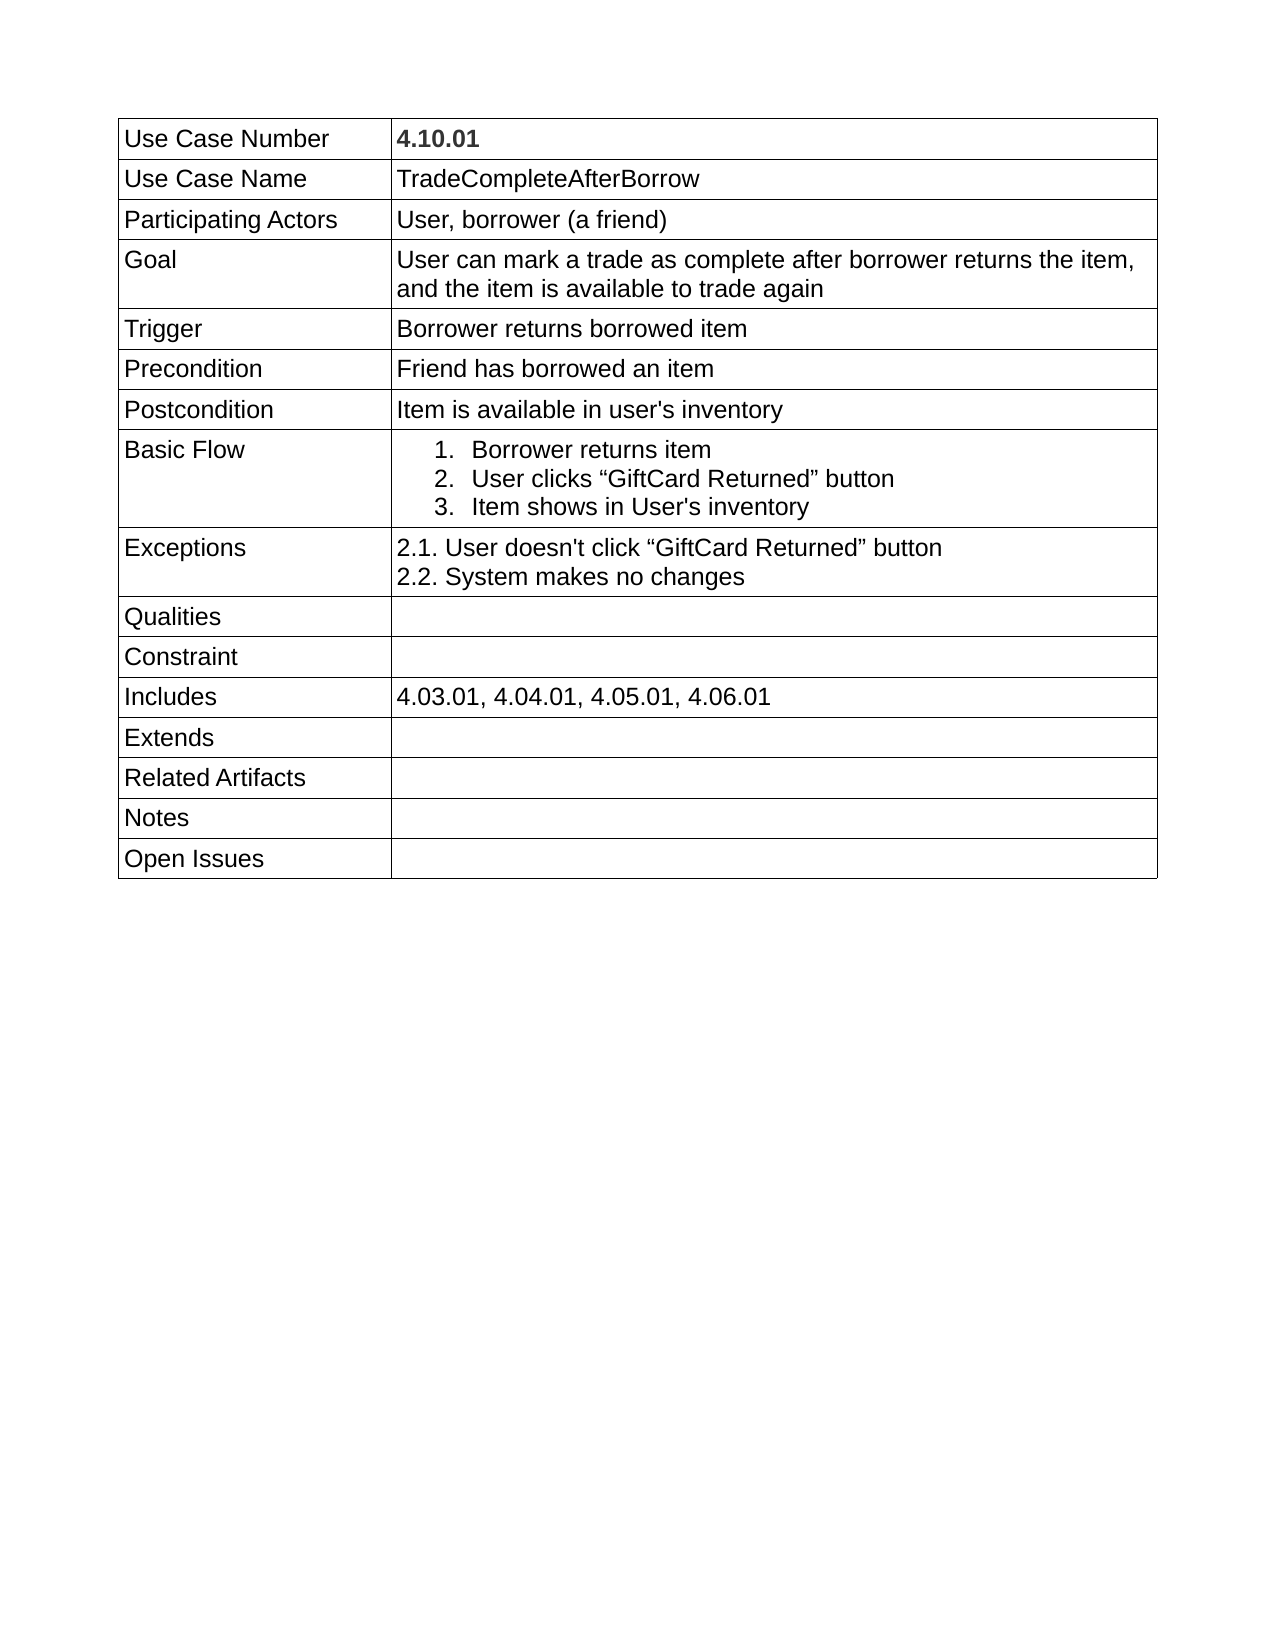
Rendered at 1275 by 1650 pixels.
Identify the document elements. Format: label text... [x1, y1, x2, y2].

table_cell 4.03.01, 4.04.01, 4.05.01, 4.06.01 [392, 678, 1157, 717]
table_cell Includes [119, 678, 391, 717]
table_cell [392, 637, 1157, 677]
table_cell Use Case Name [119, 160, 391, 199]
table_cell Postcondition [119, 390, 391, 429]
table_cell Qualities [119, 597, 391, 636]
table_cell Open Issues [119, 839, 391, 878]
table_cell Basic Flow [119, 430, 391, 527]
table_cell Notes [119, 799, 391, 838]
table_cell Participating Actors [119, 200, 391, 239]
table_header 4.10.01 [392, 119, 1157, 158]
table_cell [392, 799, 1157, 838]
table_cell Item is available in user's inventory [392, 390, 1157, 429]
table_cell [392, 758, 1157, 797]
table_cell Friend has borrowed an item [392, 350, 1157, 389]
table_cell Related Artifacts [119, 758, 391, 797]
table_cell User can mark a trade as complete after borrower returns the item, and the item is available to trade again [392, 240, 1157, 308]
table_cell User, borrower (a friend) [392, 200, 1157, 239]
table_cell Borrower returns item User clicks “GiftCard Returned” button Item shows in User's inventory [392, 430, 1157, 527]
table_cell [392, 718, 1157, 757]
table_cell [392, 839, 1157, 878]
table_cell Exceptions [119, 528, 391, 596]
table_cell Borrower returns borrowed item [392, 309, 1157, 348]
table_header Use Case Number [119, 119, 391, 158]
table_cell 2.1. User doesn't click “GiftCard Returned” button 2.2. System makes no changes [392, 528, 1157, 596]
table_cell Precondition [119, 350, 391, 389]
table_cell Constraint [119, 637, 391, 677]
table_cell TradeCompleteAfterBorrow [392, 160, 1157, 199]
table_cell Goal [119, 240, 391, 308]
table_cell Extends [119, 718, 391, 757]
table_cell [392, 597, 1157, 636]
table_cell Trigger [119, 309, 391, 348]
